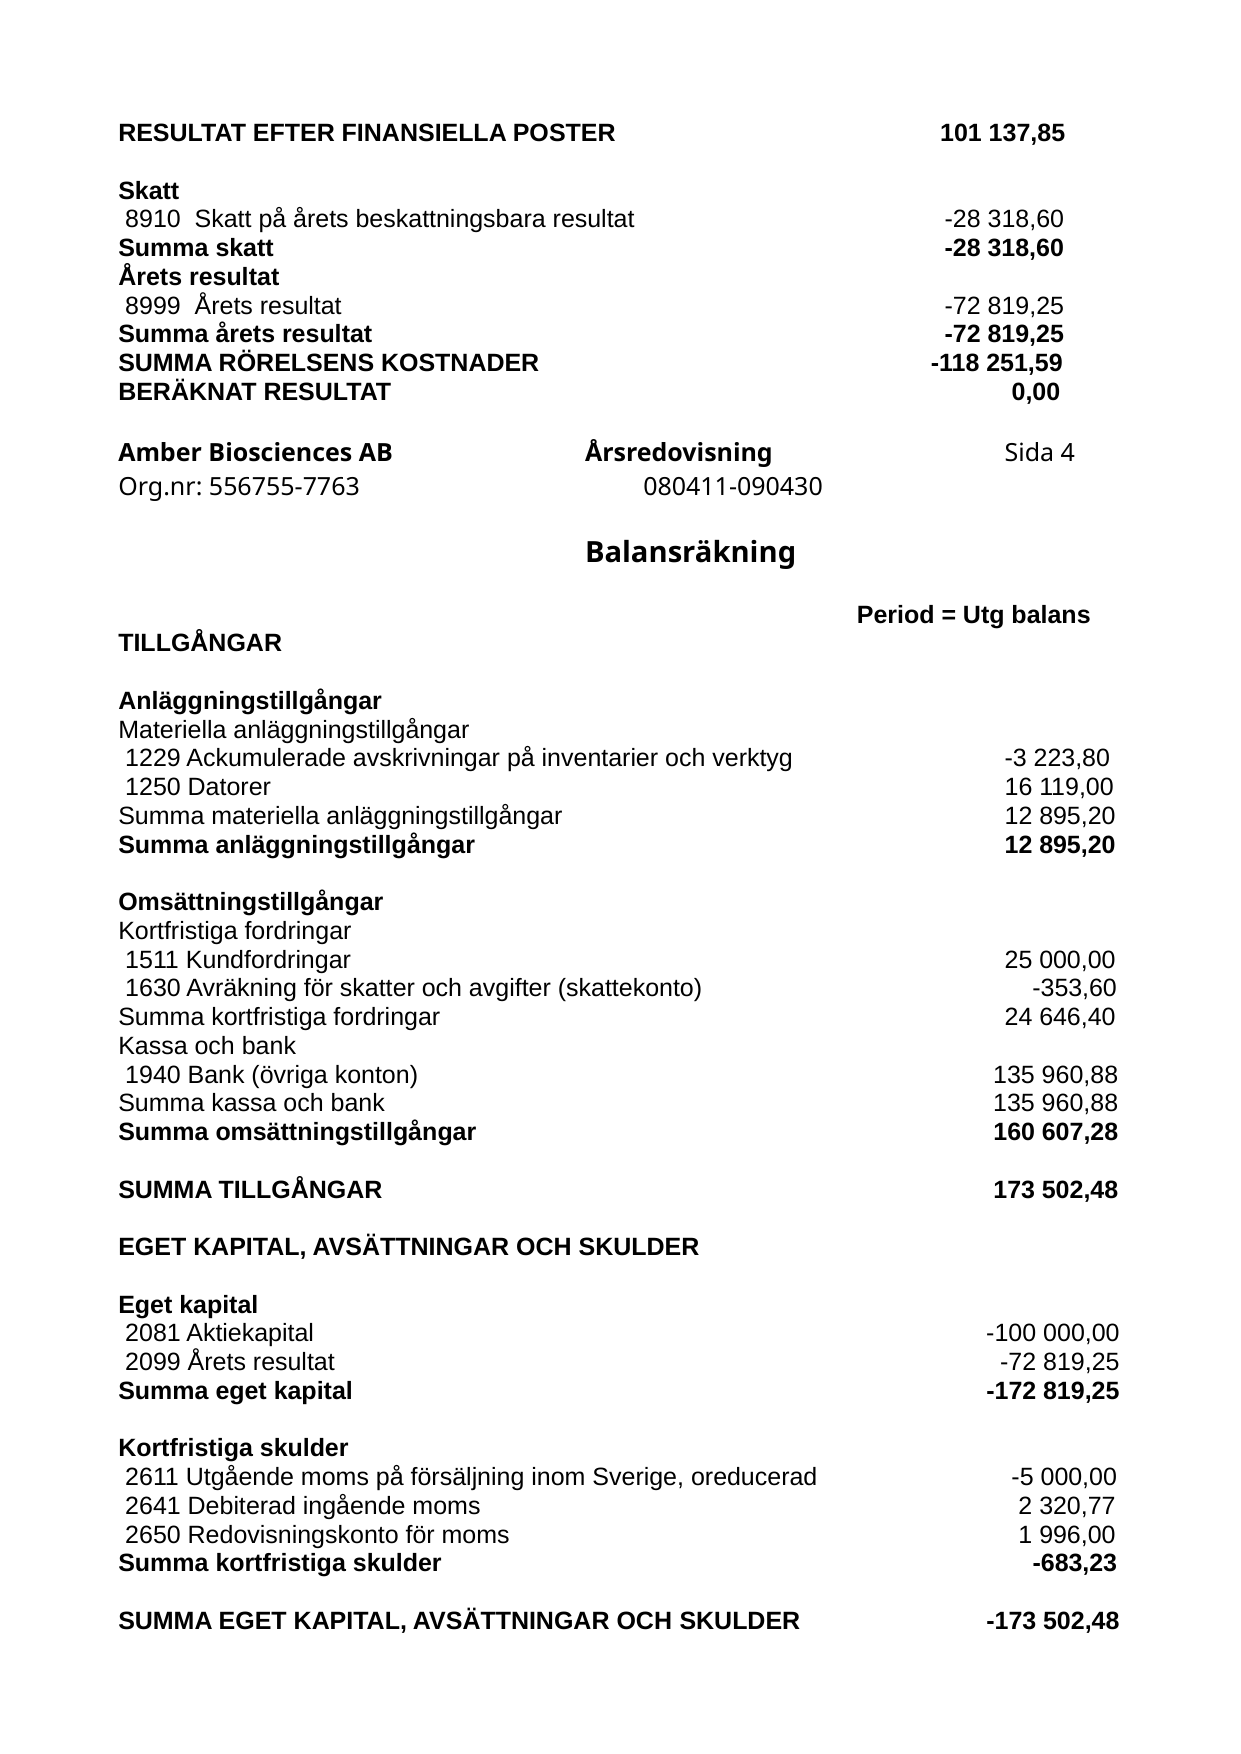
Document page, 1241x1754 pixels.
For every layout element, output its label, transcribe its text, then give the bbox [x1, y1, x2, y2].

text TILLGÅNGAR [118, 628, 1122, 657]
text BERÄKNAT RESULTAT 0,00 [118, 377, 1122, 406]
text Kassa och bank [118, 1031, 1122, 1060]
text 1511 Kundfordringar 25 000,00 [118, 945, 1122, 973]
text 2081 Aktiekapital -100 000,00 [118, 1318, 1122, 1347]
text SUMMA EGET KAPITAL, AVSÄTTNINGAR OCH SKULDER -173 502,48 [118, 1606, 1122, 1635]
text 8999 Årets resultat -72 819,25 [118, 291, 1122, 319]
text SUMMA RÖRELSENS KOSTNADER -118 251,59 [118, 348, 1122, 377]
text 2650 Redovisningskonto för moms 1 996,00 [118, 1520, 1122, 1548]
text Kortfristiga fordringar [118, 916, 1122, 945]
text Omsättningstillgångar [118, 887, 1122, 916]
text 1250 Datorer 16 119,00 [118, 772, 1122, 801]
text 2611 Utgående moms på försäljning inom Sverige, oreducerad -5 000,00 [118, 1462, 1122, 1491]
text Kortfristiga skulder [118, 1433, 1122, 1462]
text Summa skatt -28 318,60 [118, 233, 1122, 262]
text 1229 Ackumulerade avskrivningar på inventarier och verktyg -3 223,80 [118, 743, 1122, 772]
text Eget kapital [118, 1290, 1122, 1318]
text EGET KAPITAL, AVSÄTTNINGAR OCH SKULDER [118, 1232, 1122, 1261]
text Summa materiella anläggningstillgångar 12 895,20 [118, 801, 1122, 830]
text Summa kassa och bank 135 960,88 [118, 1088, 1122, 1117]
text 2099 Årets resultat -72 819,25 [118, 1347, 1122, 1376]
text Anläggningstillgångar [118, 686, 1122, 715]
text Summa årets resultat -72 819,25 [118, 319, 1122, 348]
text Skatt [118, 176, 1122, 204]
text RESULTAT EFTER FINANSIELLA POSTER 101 137,85 [118, 118, 1122, 147]
text 2641 Debiterad ingående moms 2 320,77 [118, 1491, 1122, 1520]
text Summa kortfristiga skulder -683,23 [118, 1548, 1122, 1577]
text Balansräkning [118, 531, 1122, 571]
text 8910 Skatt på årets beskattningsbara resultat -28 318,60 [118, 204, 1122, 233]
text Materiella anläggningstillgångar [118, 715, 1122, 743]
text Summa anläggningstillgångar 12 895,20 [118, 830, 1122, 858]
text Summa omsättningstillgångar 160 607,28 [118, 1117, 1122, 1146]
text Amber Biosciences AB Årsredovisning Sida 4 [118, 434, 1122, 468]
text Summa kortfristiga fordringar 24 646,40 [118, 1002, 1122, 1031]
text Period = Utg balans [118, 600, 1122, 628]
text Org.nr: 556755-7763 080411-090430 [118, 468, 1122, 502]
text 1630 Avräkning för skatter och avgifter (skattekonto) -353,60 [118, 973, 1122, 1002]
text 1940 Bank (övriga konton) 135 960,88 [118, 1060, 1122, 1088]
text SUMMA TILLGÅNGAR 173 502,48 [118, 1175, 1122, 1203]
text Summa eget kapital -172 819,25 [118, 1376, 1122, 1405]
text Årets resultat [118, 262, 1122, 291]
